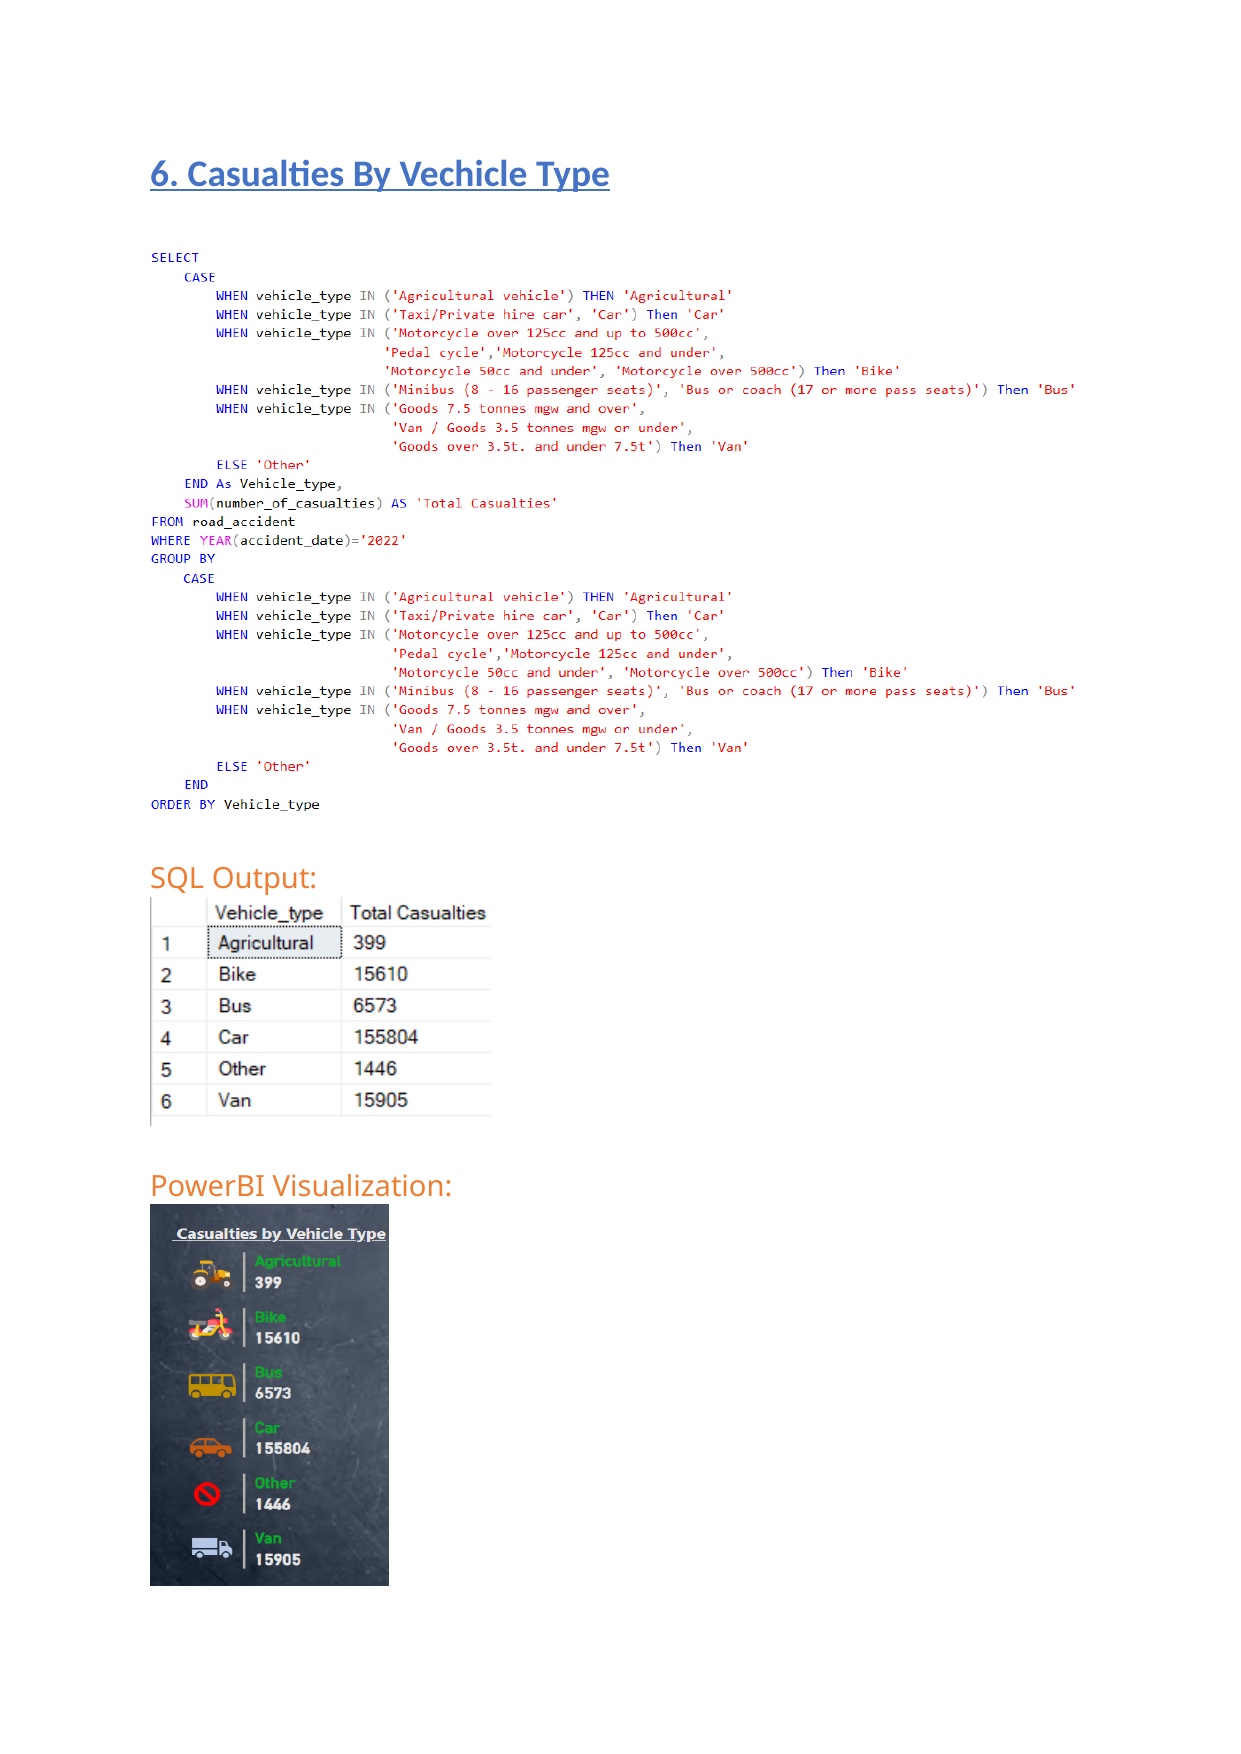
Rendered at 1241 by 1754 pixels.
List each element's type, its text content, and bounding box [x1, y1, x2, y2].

text SQL Output: [150, 857, 1090, 897]
text PowerBI Visualization: [150, 1165, 1090, 1204]
subtitle 6. Casualties By Vechicle Type [150, 150, 1090, 196]
